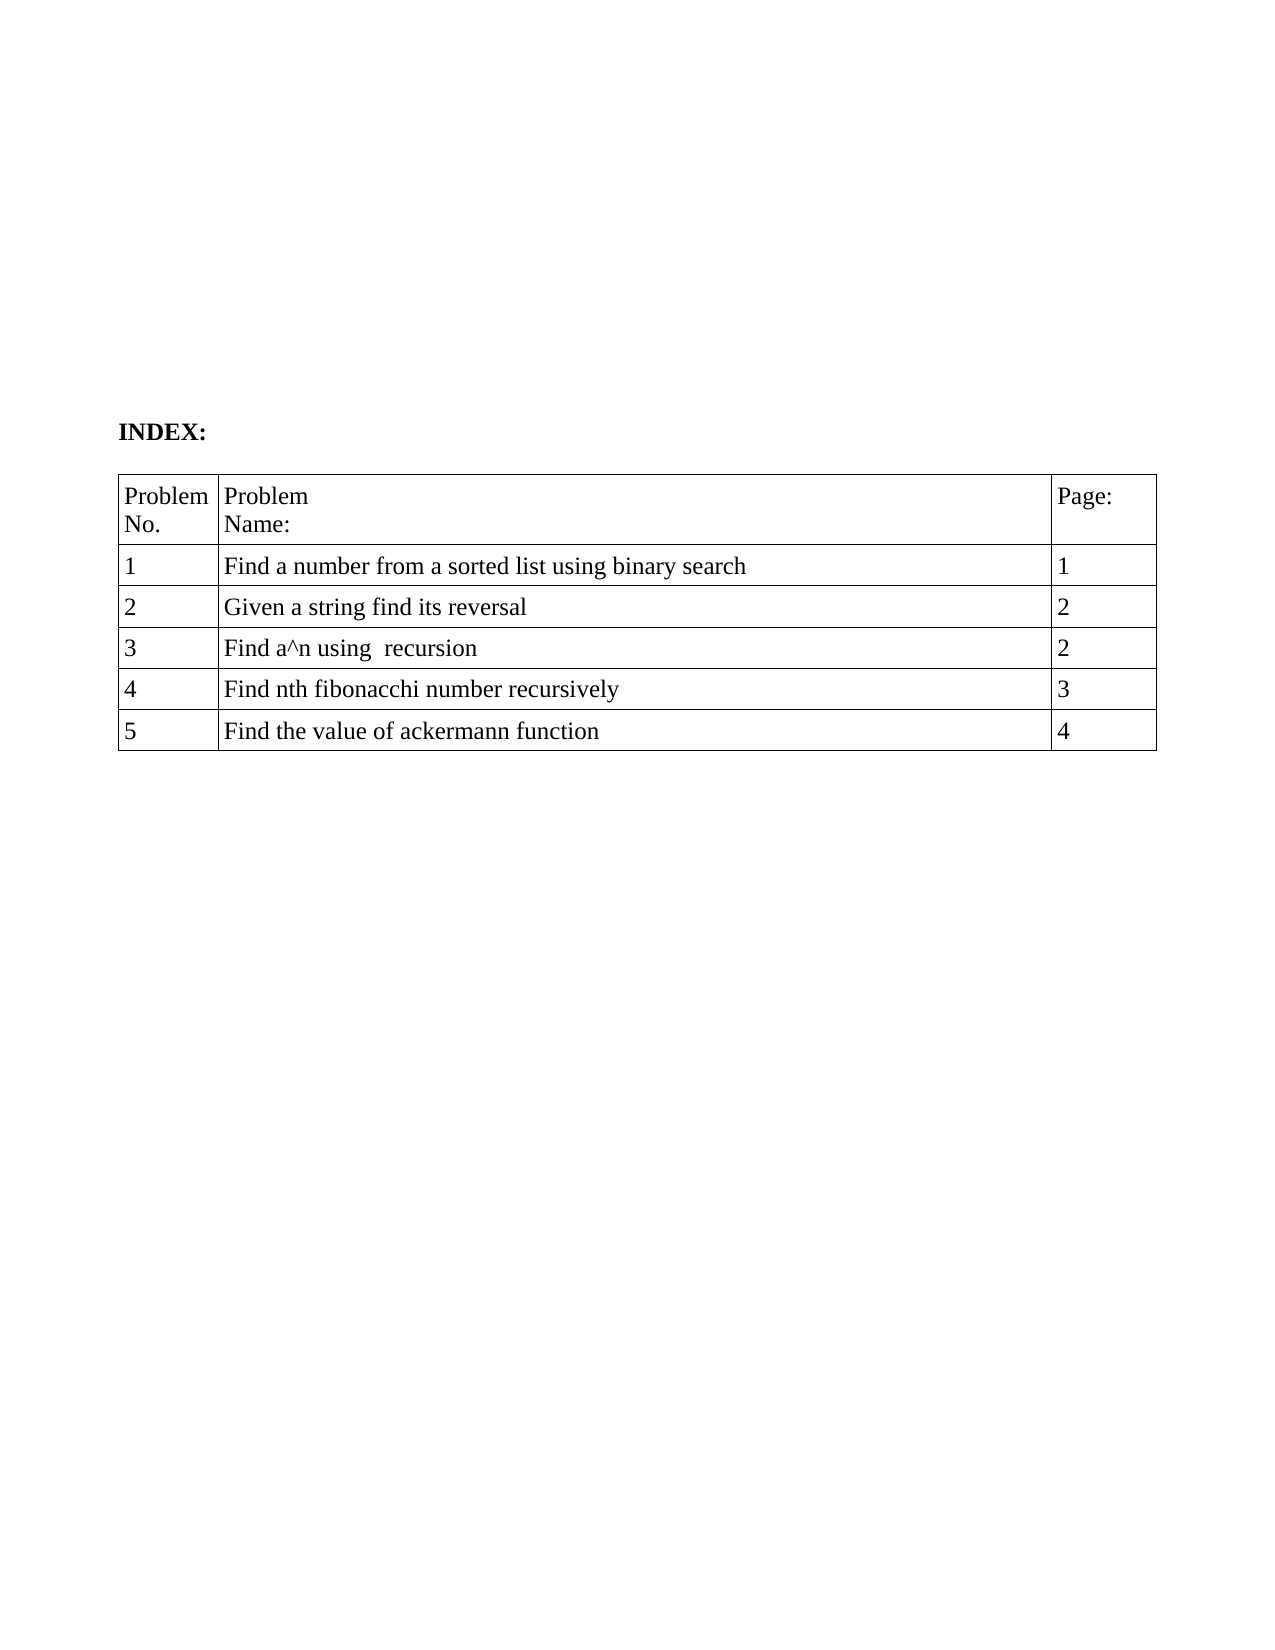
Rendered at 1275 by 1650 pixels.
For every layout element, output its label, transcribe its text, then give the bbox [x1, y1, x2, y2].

table_cell 3 [1052, 669, 1156, 709]
table_cell 3 [119, 628, 218, 668]
table_cell 2 [1052, 628, 1156, 668]
table_header Page: [1052, 475, 1156, 544]
table_cell 4 [119, 669, 218, 709]
table_cell Given a string find its reversal [219, 586, 1051, 627]
table_cell 4 [1052, 710, 1156, 750]
table_cell 2 [1052, 586, 1156, 627]
table_cell Find the value of ackermann function [219, 710, 1051, 750]
table_cell Find a^n using recursion [219, 628, 1051, 668]
table_cell 5 [119, 710, 218, 750]
table_cell Find nth fibonacchi number recursively [219, 669, 1051, 709]
table_header Problem Name: [219, 475, 1051, 544]
table_header Problem No. [119, 475, 218, 544]
table_cell Find a number from a sorted list using binary search [219, 545, 1051, 585]
table_cell 2 [119, 586, 218, 627]
text INDEX: [118, 417, 1157, 445]
table_cell 1 [1052, 545, 1156, 585]
table_cell 1 [119, 545, 218, 585]
